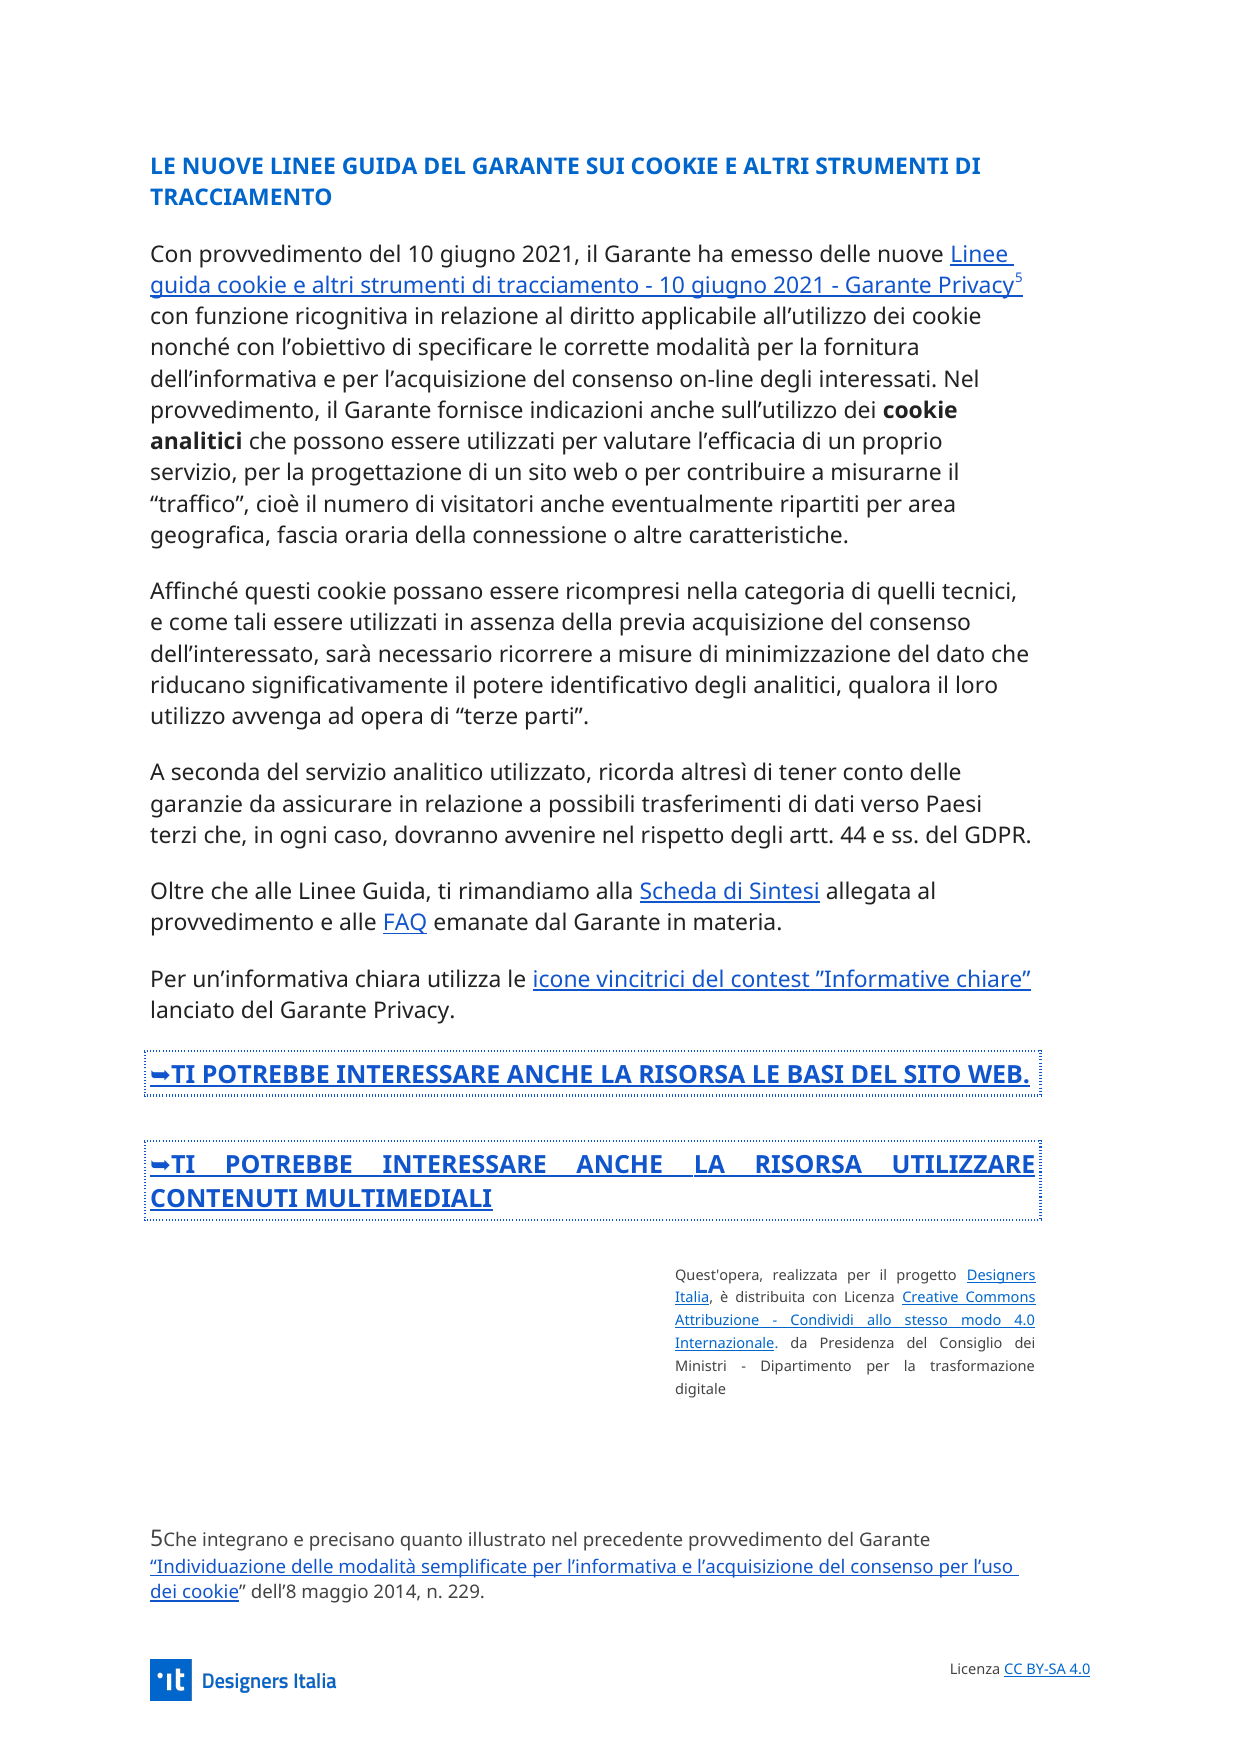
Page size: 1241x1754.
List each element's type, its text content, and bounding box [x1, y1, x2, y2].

text Oltre che alle Linee Guida, ti rimandiamo alla Scheda di Sintesi allegata al provvedimento e alle FAQ emanate dal Garante in materia. [150, 875, 1035, 937]
text Che integrano e precisano quanto illustrato nel precedente provvedimento del Garante “Individuazione delle modalità semplificate per l’informativa e l’acquisizione del consenso per l’uso dei cookie” dell’8 maggio 2014, n. 229. [150, 1522, 1035, 1604]
text Internazionale. da Presidenza del Consiglio dei Ministri - Dipartimento per la trasformazione digitale [675, 1328, 1035, 1398]
picture [150, 1659, 347, 1701]
text Quest'opera, realizzata per il progetto Designers Italia, è distribuita con Licenza Creative Commons Attribuzione - Condividi allo stesso modo 4.0 [675, 1264, 1035, 1327]
text ➥TI POTREBBE INTERESSARE ANCHE LA RISORSA UTILIZZARE CONTENUTI MULTIMEDIALI [144, 1140, 1042, 1221]
text Affinché questi cookie possano essere ricompresi nella categoria di quelli tecnici, e come tali essere utilizzati in assenza della previa acquisizione del consenso dell’interessato, sarà necessario ricorrere a misure di minimizzazione del dato che riducano significativamente il potere identificativo degli analitici, qualora il loro utilizzo avvenga ad opera di “terze parti”. [150, 575, 1035, 731]
text ➥TI POTREBBE INTERESSARE ANCHE LA RISORSA LE BASI DEL SITO WEB. [144, 1050, 1042, 1097]
text Con provvedimento del 10 giugno 2021, il Garante ha emesso delle nuove Linee guida cookie e altri strumenti di tracciamento - 10 giugno 2021 - Garante Privacy con funzione ricognitiva in relazione al diritto applicabile all’utilizzo dei cookie nonché con l’obiettivo di specificare le corrette modalità per la fornitura dell’informativa e per l’acquisizione del consenso on-line degli interessati. Nel provvedimento, il Garante fornisce indicazioni anche sull’utilizzo dei cookie analitici che possono essere utilizzati per valutare l’efficacia di un proprio servizio, per la progettazione di un sito web o per contribuire a misurarne il “traffico”, cioè il numero di visitatori anche eventualmente ripartiti per area geografica, fascia oraria della connessione o altre caratteristiche. [150, 237, 1035, 550]
text A seconda del servizio analitico utilizzato, ricorda altresì di tener conto delle garanzie da assicurare in relazione a possibili trasferimenti di dati verso Paesi terzi che, in ogni caso, dovranno avvenire nel rispetto degli artt. 44 e ss. del GDPR. [150, 756, 1035, 850]
subtitle LE NUOVE LINEE GUIDA DEL GARANTE SUI COOKIE E ALTRI STRUMENTI DI TRACCIAMENTO [150, 150, 1035, 212]
text Per un’informativa chiara utilizza le icone vincitrici del contest ”Informative chiare” lanciato del Garante Privacy. [150, 962, 1035, 1025]
